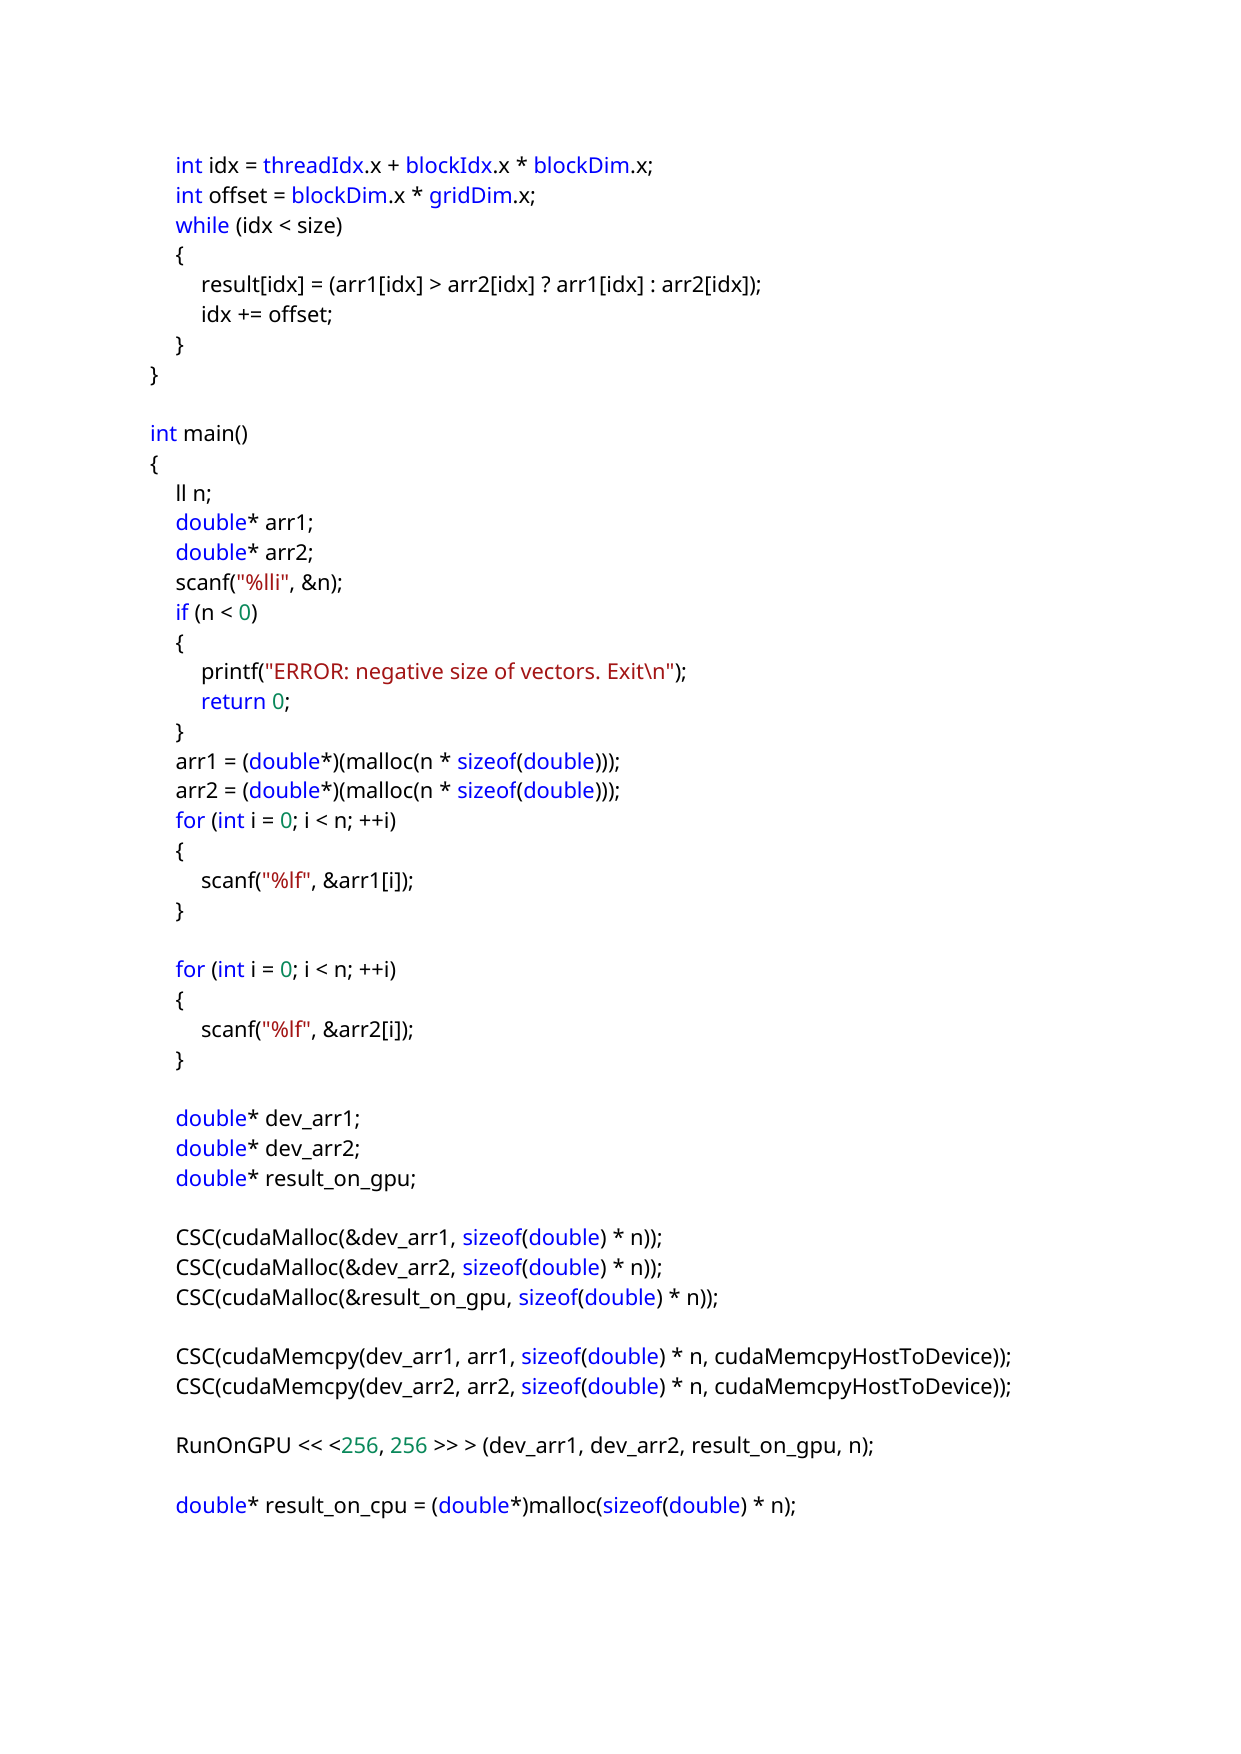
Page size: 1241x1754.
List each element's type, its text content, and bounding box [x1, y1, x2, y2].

text double* dev_arr1; [150, 1103, 1090, 1133]
text ll n; [150, 478, 1090, 507]
text int offset = blockDim.x * gridDim.x; [150, 180, 1090, 209]
text result[idx] = (arr1[idx] > arr2[idx] ? arr1[idx] : arr2[idx]); [150, 269, 1090, 299]
text arr2 = (double*)(malloc(n * sizeof(double))); [150, 776, 1090, 805]
text double* result_on_gpu; [150, 1163, 1090, 1192]
text { [150, 627, 1090, 656]
text CSC(cudaMalloc(&result_on_gpu, sizeof(double) * n)); [150, 1282, 1090, 1311]
text scanf("%lf", &arr1[i]); [150, 865, 1090, 895]
text for (int i = 0; i < n; ++i) [150, 954, 1090, 984]
text arr1 = (double*)(malloc(n * sizeof(double))); [150, 746, 1090, 776]
text idx += offset; [150, 299, 1090, 329]
text while (idx < size) [150, 209, 1090, 239]
text scanf("%lf", &arr2[i]); [150, 1014, 1090, 1043]
text RunOnGPU << <256, 256 >> > (dev_arr1, dev_arr2, result_on_gpu, n); [150, 1430, 1090, 1460]
text double* result_on_cpu = (double*)malloc(sizeof(double) * n); [150, 1490, 1090, 1520]
text double* arr1; [150, 507, 1090, 537]
text for (int i = 0; i < n; ++i) [150, 805, 1090, 835]
text if (n < 0) [150, 597, 1090, 627]
text } [150, 716, 1090, 746]
text CSC(cudaMemcpy(dev_arr1, arr1, sizeof(double) * n, cudaMemcpyHostToDevice)); [150, 1341, 1090, 1371]
text { [150, 835, 1090, 865]
text CSC(cudaMemcpy(dev_arr2, arr2, sizeof(double) * n, cudaMemcpyHostToDevice)); [150, 1371, 1090, 1401]
text } [150, 895, 1090, 924]
text CSC(cudaMalloc(&dev_arr1, sizeof(double) * n)); [150, 1222, 1090, 1252]
text scanf("%lli", &n); [150, 567, 1090, 597]
text { [150, 448, 1090, 478]
text CSC(cudaMalloc(&dev_arr2, sizeof(double) * n)); [150, 1252, 1090, 1282]
text int main() [150, 418, 1090, 448]
text { [150, 984, 1090, 1014]
text } [150, 1043, 1090, 1073]
text } [150, 329, 1090, 358]
text int idx = threadIdx.x + blockIdx.x * blockDim.x; [150, 150, 1090, 180]
text double* dev_arr2; [150, 1133, 1090, 1163]
text { [150, 239, 1090, 269]
text return 0; [150, 686, 1090, 716]
text double* arr2; [150, 537, 1090, 567]
text printf("ERROR: negative size of vectors. Exit\n"); [150, 656, 1090, 686]
text } [150, 358, 1090, 388]
